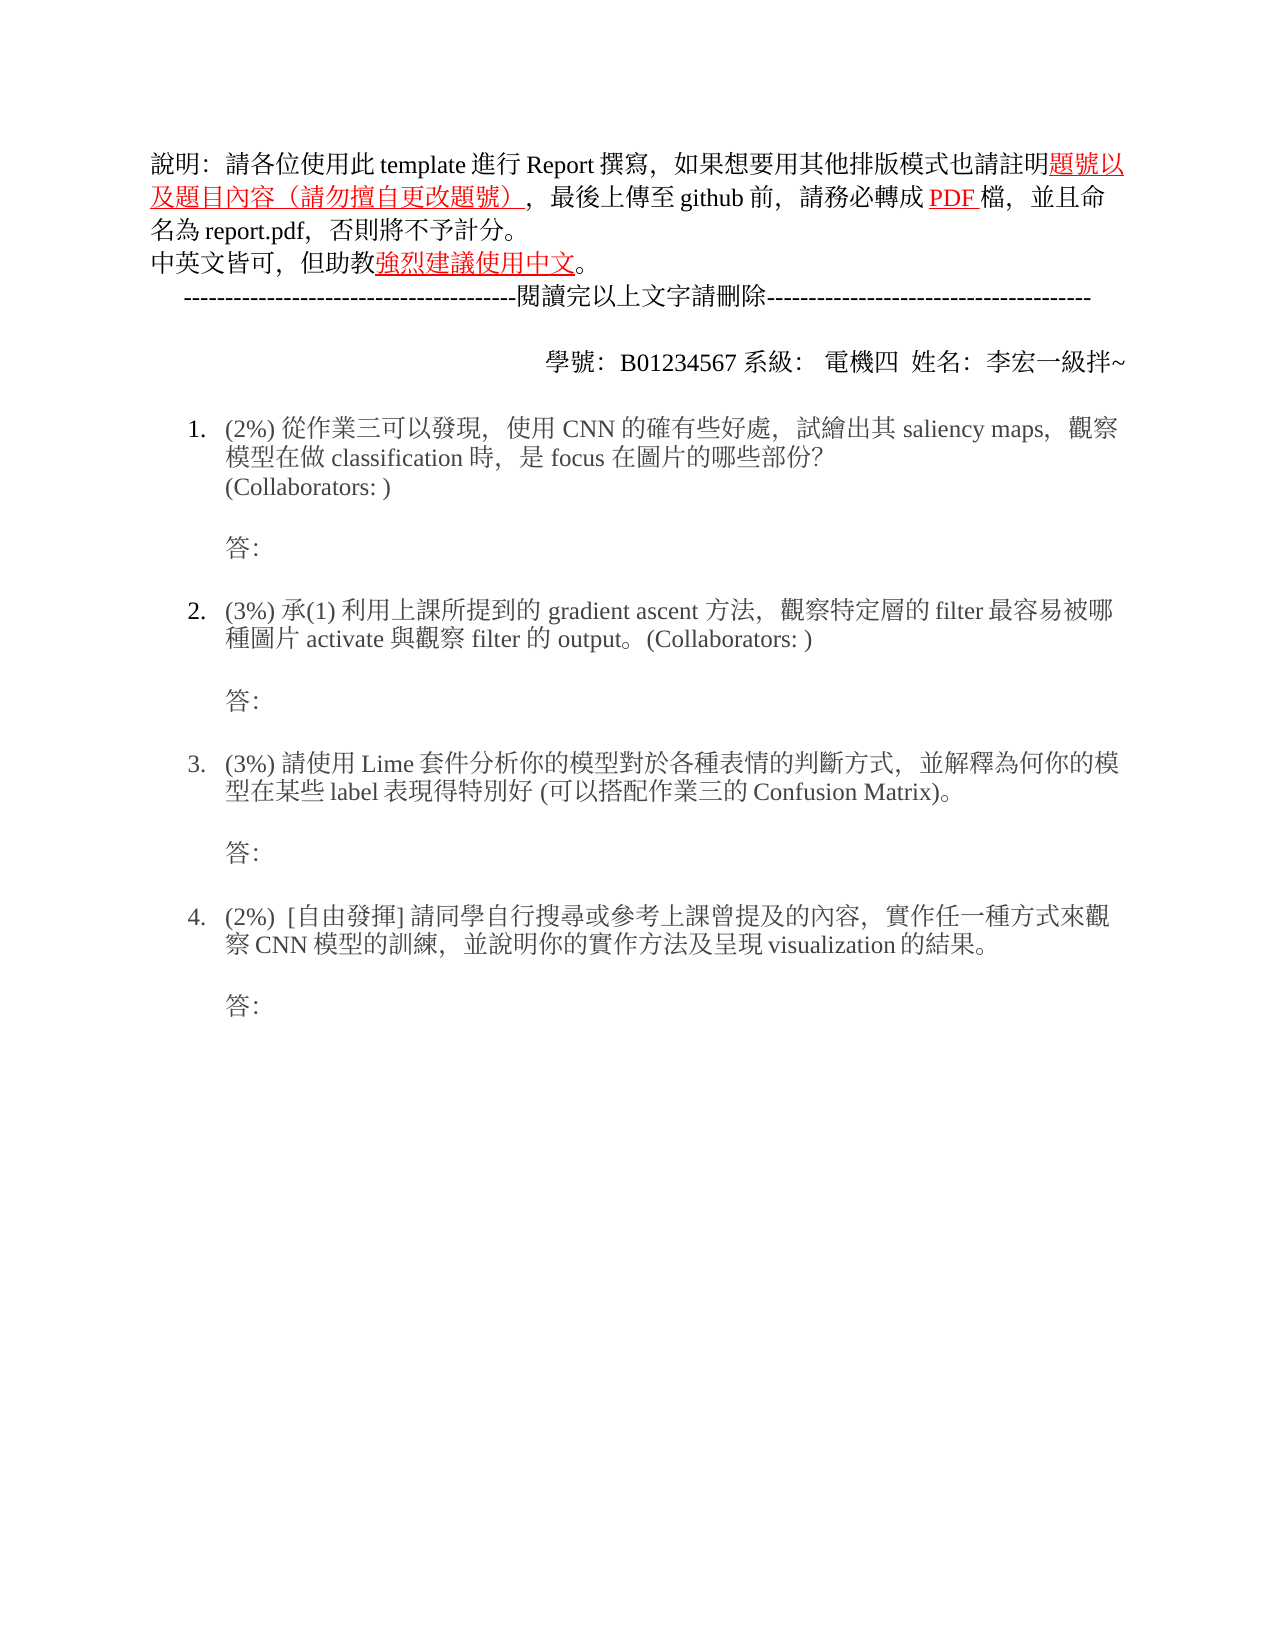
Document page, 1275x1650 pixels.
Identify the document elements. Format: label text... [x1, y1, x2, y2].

text 答： [150, 534, 1125, 562]
list (2%) 從作業三可以發現，使用 CNN 的確有些好處，試繪出其 saliency maps，觀察模型在做 classification 時，是 focus 在圖片的哪些部份？ (Collaborators: ) [187, 414, 1125, 500]
text 答： [150, 839, 1125, 868]
text ----------------------------------------閱讀完以上文字請刪除--------------------------------------- [150, 282, 1125, 311]
text 學號：B01234567 系級： 電機四 姓名：李宏一級拌~ [150, 348, 1125, 377]
text 說明：請各位使用此template進行Report撰寫，如果想要用其他排版模式也請註明題號以及題目內容（請勿擅自更改題號），最後上傳至github前，請務必轉成PDF檔，並且命名為report.pdf，否則將不予計分。 [150, 150, 1125, 245]
text 中英文皆可，但助教強烈建議使用中文。 [150, 249, 1125, 278]
list (2%) [自由發揮] 請同學自行搜尋或參考上課曾提及的內容，實作任一種方式來觀察CNN模型的訓練，並說明你的實作方法及呈現visualization的結果。 [187, 902, 1125, 959]
text 答： [150, 687, 1125, 715]
list (3%) 承(1) 利用上課所提到的 gradient ascent 方法，觀察特定層的filter最容易被哪種圖片 activate 與觀察 filter 的 output。(Collaborators: ) [187, 596, 1125, 653]
list (3%) 請使用Lime套件分析你的模型對於各種表情的判斷方式，並解釋為何你的模型在某些label表現得特別好 (可以搭配作業三的Confusion Matrix)。 [187, 749, 1125, 806]
text 答： [150, 992, 1125, 1021]
